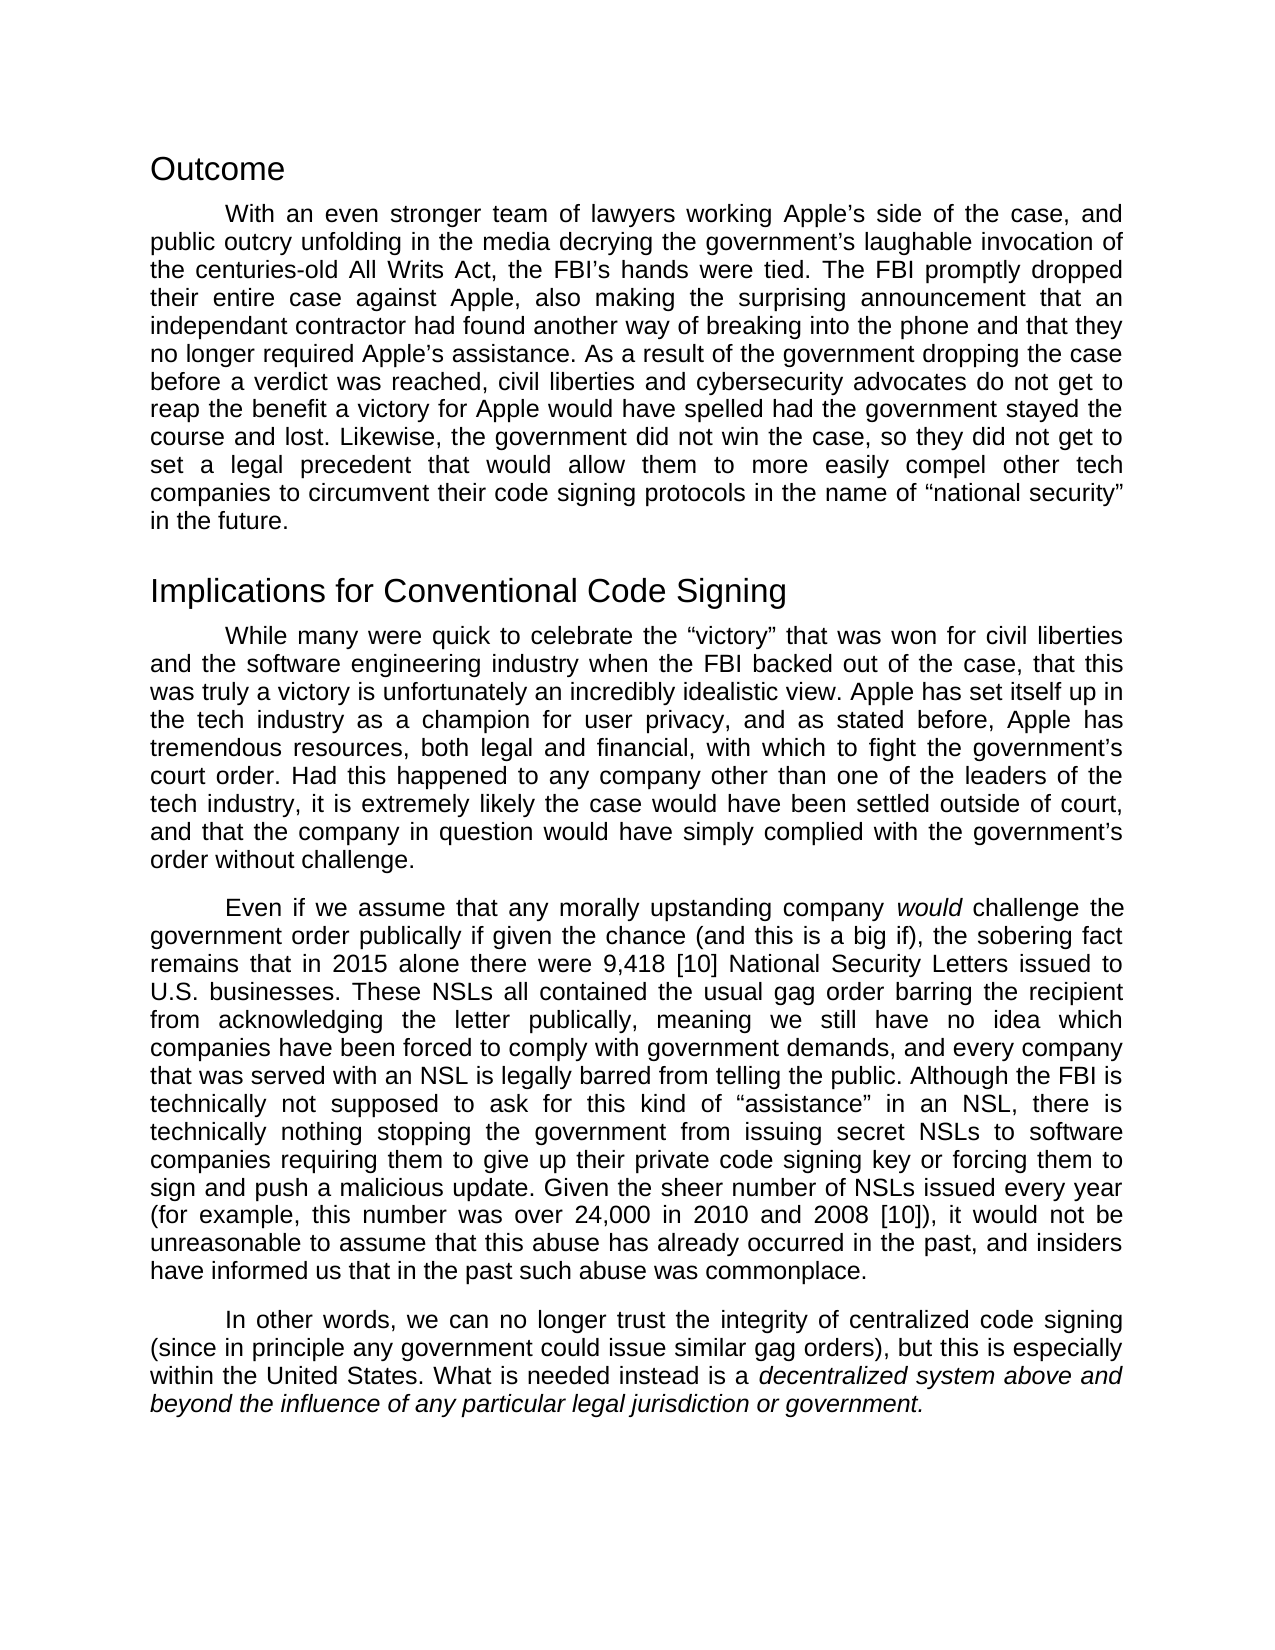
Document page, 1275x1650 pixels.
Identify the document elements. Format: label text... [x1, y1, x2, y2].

subtitle Implications for Conventional Code Signing [150, 572, 1125, 609]
text While many were quick to celebrate the “victory” that was won for civil liberties and the software engineering industry when the FBI backed out of the case, that this was truly a victory is unfortunately an incredibly idealistic view. Apple has set itself up in the tech industry as a champion for user privacy, and as stated before, Apple has tremendous resources, both legal and financial, with which to fight the government’s court order. Had this happened to any company other than one of the leaders of the tech industry, it is extremely likely the case would have been settled outside of court, and that the company in question would have simply complied with the government’s order without challenge. [150, 622, 1125, 873]
subtitle Outcome [150, 150, 1125, 187]
text Even if we assume that any morally upstanding company would challenge the government order publically if given the chance (and this is a big if), the sobering fact remains that in 2015 alone there were 9,418 [10] National Security Letters issued to U.S. businesses. These NSLs all contained the usual gag order barring the recipient from acknowledging the letter publically, meaning we still have no idea which companies have been forced to comply with government demands, and every company that was served with an NSL is legally barred from telling the public. Although the FBI is technically not supposed to ask for this kind of “assistance” in an NSL, there is technically nothing stopping the government from issuing secret NSLs to software companies requiring them to give up their private code signing key or forcing them to sign and push a malicious update. Given the sheer number of NSLs issued every year (for example, this number was over 24,000 in 2010 and 2008 [10]), it would not be unreasonable to assume that this abuse has already occurred in the past, and insiders have informed us that in the past such abuse was commonplace. [150, 894, 1125, 1285]
text In other words, we can no longer trust the integrity of centralized code signing (since in principle any government could issue similar gag orders), but this is especially within the United States. What is needed instead is a decentralized system above and beyond the influence of any particular legal jurisdiction or government. [150, 1306, 1125, 1417]
text With an even stronger team of lawyers working Apple’s side of the case, and public outcry unfolding in the media decrying the government’s laughable invocation of the centuries-old All Writs Act, the FBI’s hands were tied. The FBI promptly dropped their entire case against Apple, also making the surprising announcement that an independant contractor had found another way of breaking into the phone and that they no longer required Apple’s assistance. As a result of the government dropping the case before a verdict was reached, civil liberties and cybersecurity advocates do not get to reap the benefit a victory for Apple would have spelled had the government stayed the course and lost. Likewise, the government did not win the case, so they did not get to set a legal precedent that would allow them to more easily compel other tech companies to circumvent their code signing protocols in the name of “national security” in the future. [150, 200, 1125, 535]
